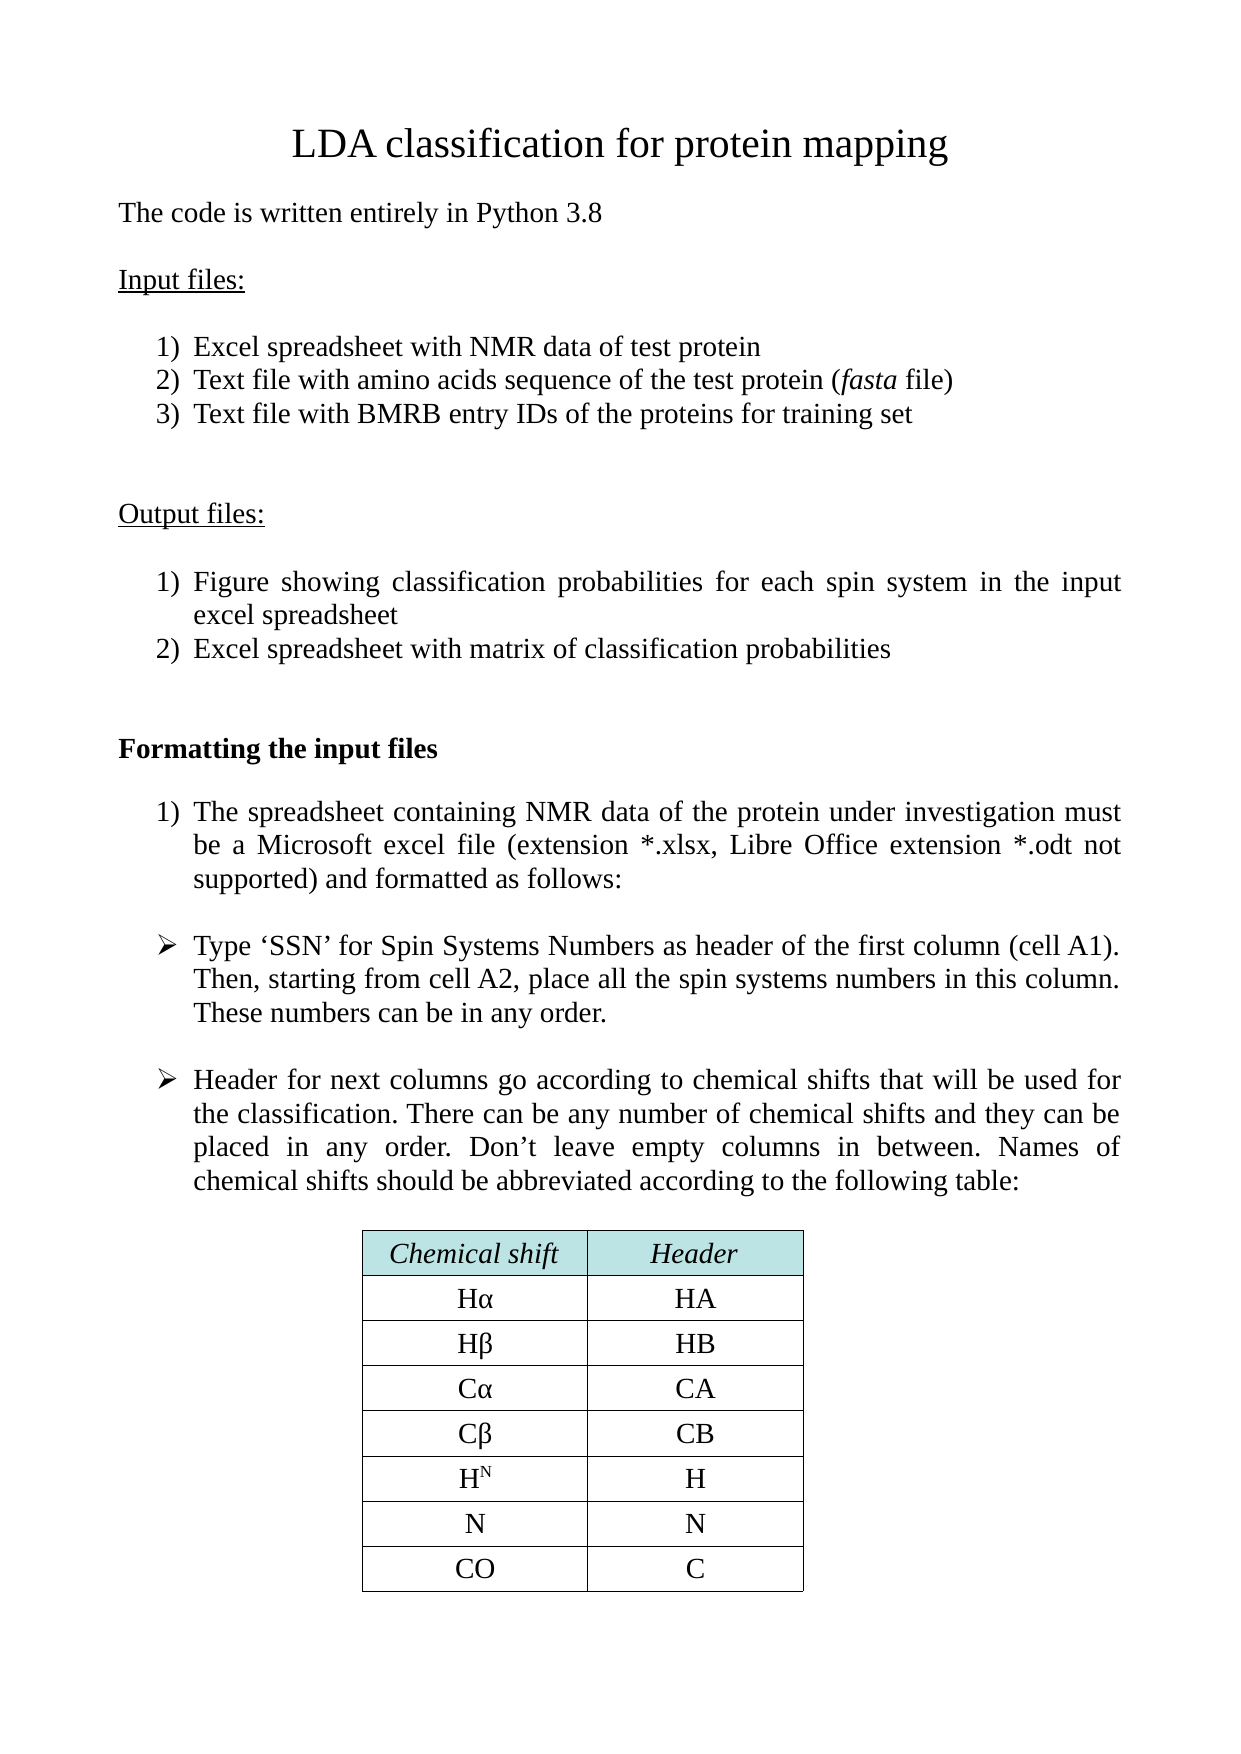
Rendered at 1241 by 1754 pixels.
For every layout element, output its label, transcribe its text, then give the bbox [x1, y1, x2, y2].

text LDA classification for protein mapping [118, 118, 1122, 166]
table_cell CO [363, 1547, 587, 1591]
list The spreadsheet containing NMR data of the protein under investigation must be a Microsoft excel file (extension *.xlsx, Libre Office extension *.odt not supported) and formatted as follows: [156, 794, 1122, 894]
table_cell CA [588, 1366, 803, 1410]
table_cell HN [363, 1457, 587, 1501]
text Input files: [118, 262, 1122, 295]
list Excel spreadsheet with matrix of classification probabilities [156, 631, 1122, 664]
text Output files: [118, 497, 1122, 530]
text The code is written entirely in Python 3.8 [118, 195, 1122, 228]
list Text file with amino acids sequence of the test protein (fasta file) [156, 362, 1122, 396]
list Excel spreadsheet with NMR data of test protein [156, 329, 1122, 362]
table_cell Hβ [363, 1321, 587, 1365]
table_cell C [588, 1547, 803, 1591]
list Text file with BMRB entry IDs of the proteins for training set [156, 396, 1122, 429]
table_header Chemical shift [363, 1231, 587, 1275]
table_header Header [588, 1231, 803, 1275]
list Header for next columns go according to chemical shifts that will be used for the classification. There can be any number of chemical shifts and they can be placed in any order. Don’t leave empty columns in between. Names of chemical shifts should be abbreviated according to the following table: [156, 1062, 1122, 1196]
table_cell N [588, 1502, 803, 1546]
list Type ‘SSN’ for Spin Systems Numbers as header of the first column (cell A1). Then, starting from cell A2, place all the spin systems numbers in this column. These numbers can be in any order. [156, 928, 1122, 1029]
text Formatting the input files [118, 731, 1122, 765]
table_cell HB [588, 1321, 803, 1365]
table_cell CB [588, 1411, 803, 1456]
list Figure showing classification probabilities for each spin system in the input excel spreadsheet [156, 564, 1122, 631]
table_cell H [588, 1457, 803, 1501]
table_cell Hα [363, 1276, 587, 1320]
table_cell Cα [363, 1366, 587, 1410]
table_cell Cβ [363, 1411, 587, 1456]
table_cell HA [588, 1276, 803, 1320]
table_cell N [363, 1502, 587, 1546]
